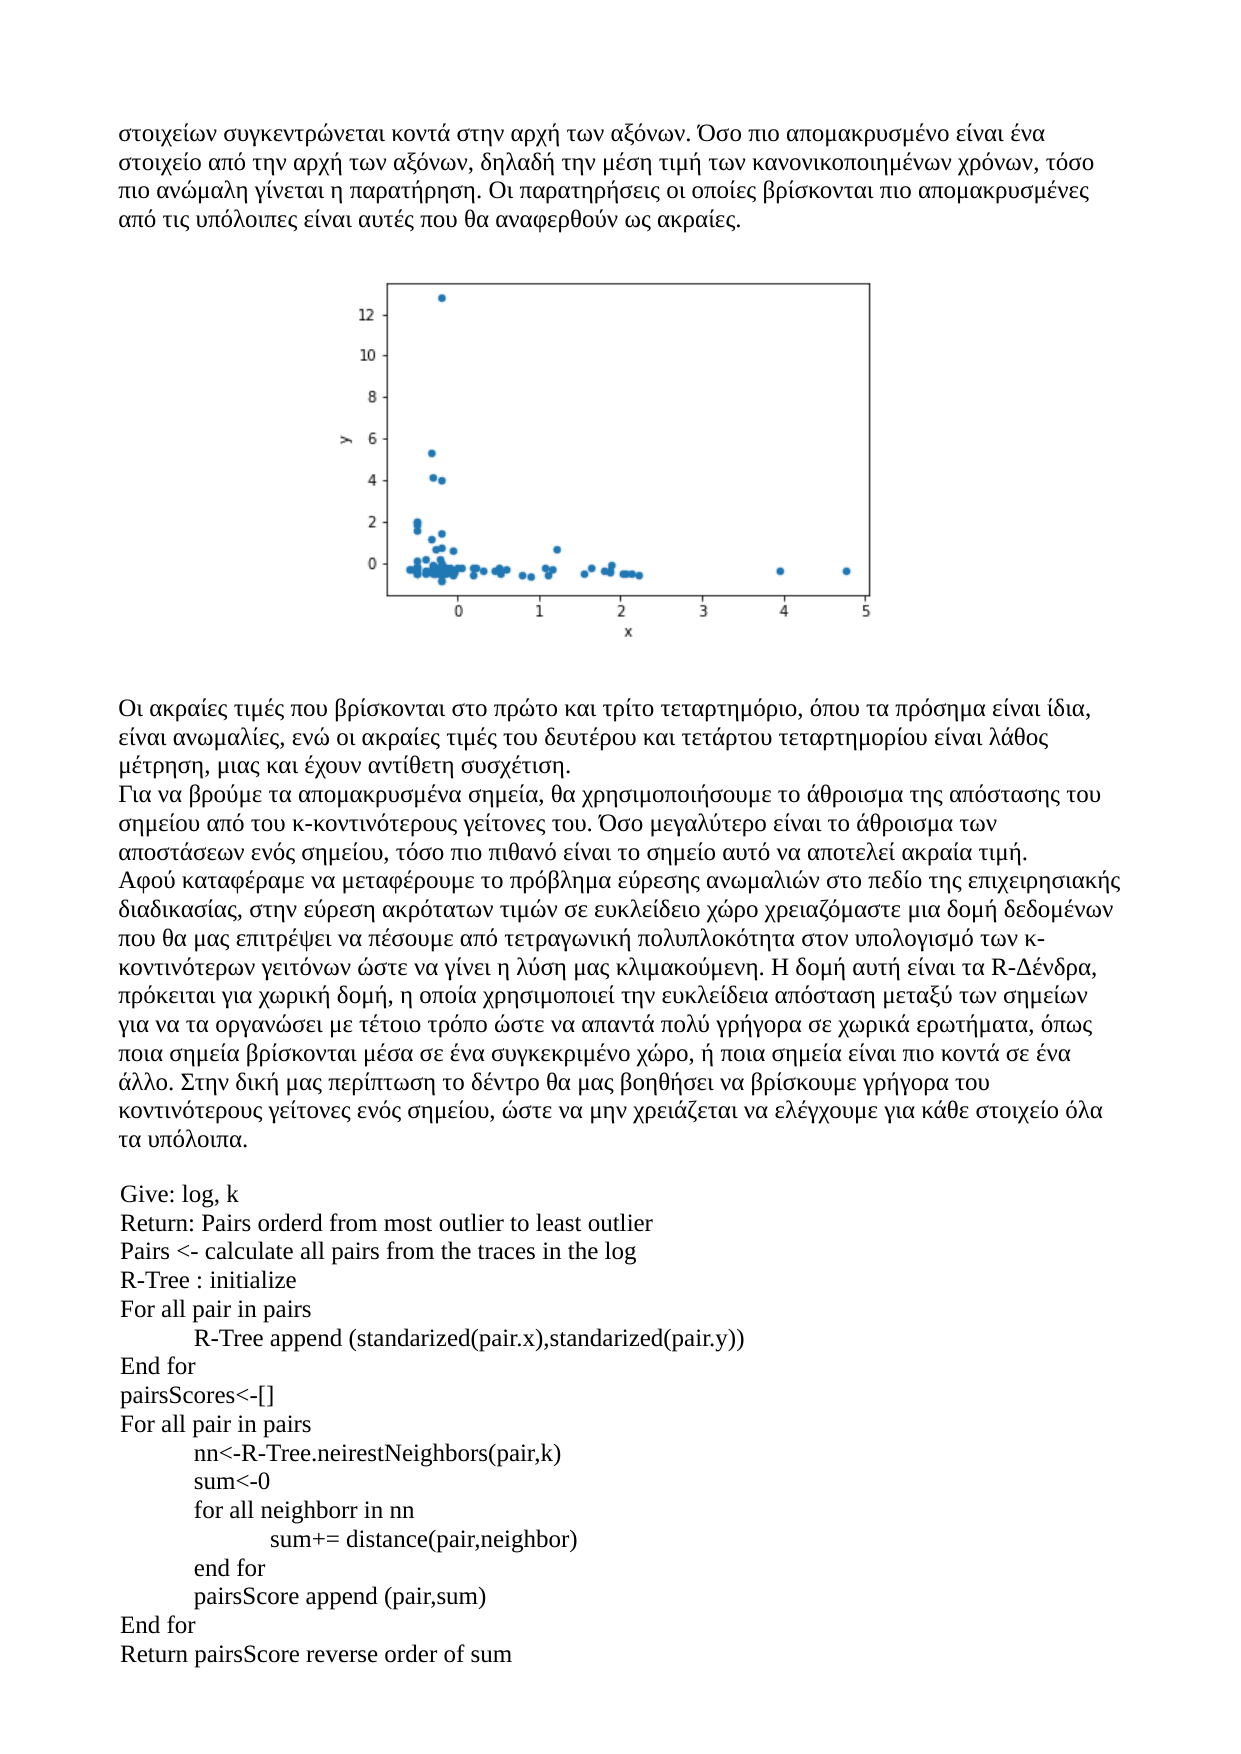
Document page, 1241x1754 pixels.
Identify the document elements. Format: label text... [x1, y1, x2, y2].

picture [309, 233, 931, 647]
text Αφού καταφέραμε να μεταφέρουμε το πρόβλημα εύρεσης ανωμαλιών στο πεδίο της επιχειρησιακής διαδικασίας, στην εύρεση ακρότατων τιμών σε ευκλείδειο χώρο χρειαζόμαστε μια δομή δεδομένων που θα μας επιτρέψει να πέσουμε από τετραγωνική πολυπλοκότητα στον υπολογισμό των κ-κοντινότερων γειτόνων ώστε να γίνει η λύση μας κλιμακούμενη. Η δομή αυτή είναι τα R-Δένδρα, πρόκειται για χωρική δομή, η οποία χρησιμοποιεί την ευκλείδεια απόσταση μεταξύ των σημείων για να τα οργανώσει με τέτοιο τρόπο ώστε να απαντά πολύ γρήγορα σε χωρικά ερωτήματα, όπως ποια σημεία βρίσκονται μέσα σε ένα συγκεκριμένο χώρο, ή ποια σημεία είναι πιο κοντά σε ένα άλλο. Στην δική μας περίπτωση το δέντρο θα μας βοηθήσει να βρίσκουμε γρήγορα του κοντινότερους γείτονες ενός σημείου, ώστε να μην χρειάζεται να ελέγχουμε για κάθε στοιχείο όλα τα υπόλοιπα. [118, 866, 1122, 1153]
text στοιχείων συγκεντρώνεται κοντά στην αρχή των αξόνων. Όσο πιο απομακρυσμένο είναι ένα στοιχείο από την αρχή των αξόνων, δηλαδή την μέση τιμή των κανονικοποιημένων χρόνων, τόσο πιο ανώμαλη γίνεται η παρατήρηση. Οι παρατηρήσεις οι οποίες βρίσκονται πιο απομακρυσμένες από τις υπόλοιπες είναι αυτές που θα αναφερθούν ως ακραίες. [118, 118, 1122, 233]
text Για να βρούμε τα απομακρυσμένα σημεία, θα χρησιμοποιήσουμε το άθροισμα της απόστασης του σημείου από του κ-κοντινότερους γείτονες του. Όσο μεγαλύτερο είναι το άθροισμα των αποστάσεων ενός σημείου, τόσο πιο πιθανό είναι το σημείο αυτό να αποτελεί ακραία τιμή. [118, 779, 1122, 866]
text Οι ακραίες τιμές που βρίσκονται στο πρώτο και τρίτο τεταρτημόριο, όπου τα πρόσημα είναι ίδια, είναι ανωμαλίες, ενώ οι ακραίες τιμές του δευτέρου και τετάρτου τεταρτημορίου είναι λάθος μέτρηση, μιας και έχουν αντίθετη συσχέτιση. [118, 693, 1122, 779]
